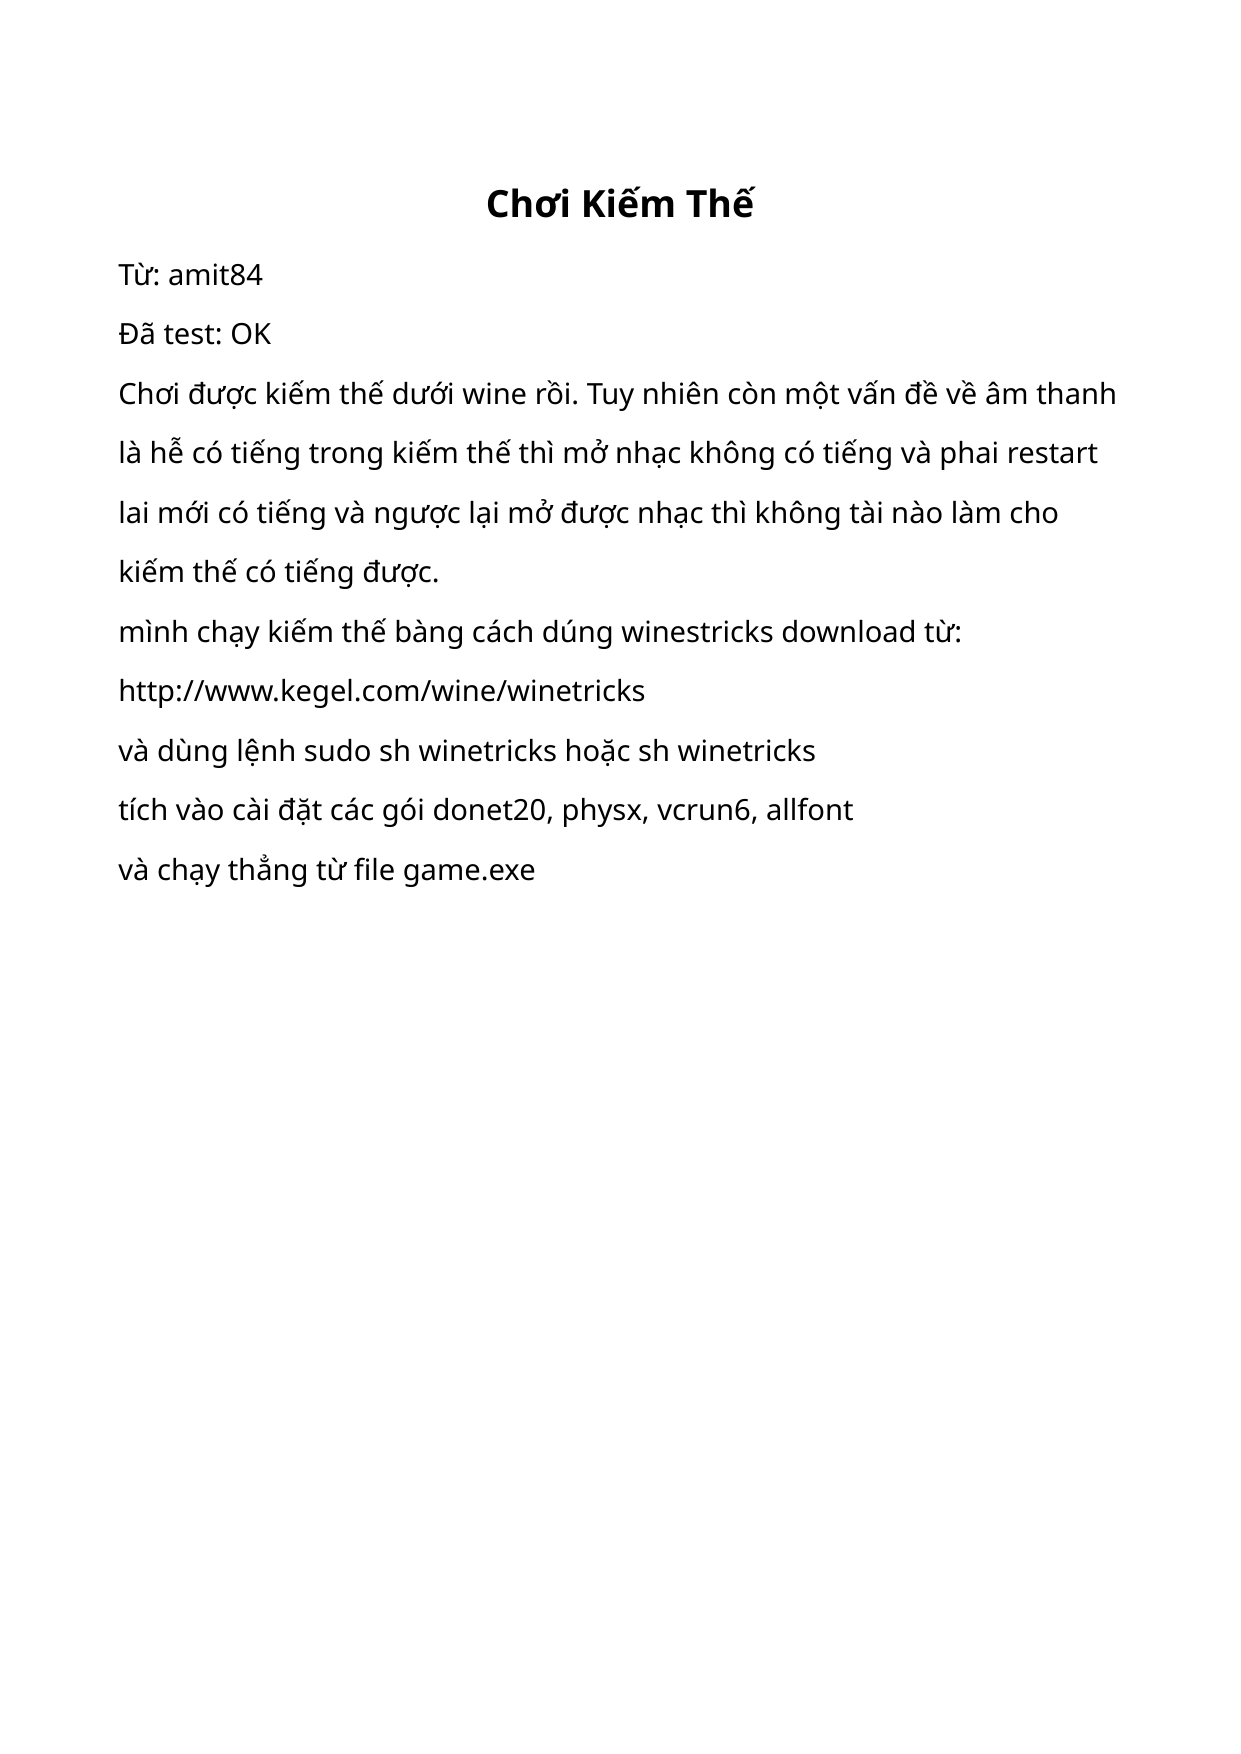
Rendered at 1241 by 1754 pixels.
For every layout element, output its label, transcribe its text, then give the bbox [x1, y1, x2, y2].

text Đã test: OK [118, 314, 1122, 353]
text Chơi Kiếm Thế [118, 178, 1122, 229]
text Chơi được kiếm thế dưới wine rồi. Tuy nhiên còn một vấn đề về âm thanh là hễ có tiếng trong kiếm thế thì mở nhạc không có tiếng và phai restart lai mới có tiếng và ngược lại mở được nhạc thì không tài nào làm cho kiếm thế có tiếng được. mình chạy kiếm thế bàng cách dúng winestricks download từ: http://www.kegel.com/wine/winetricks và dùng lệnh sudo sh winetricks hoặc sh winetricks tích vào cài đặt các gói donet20, physx, vcrun6, allfont và chạy thẳng từ file game.exe [118, 373, 1122, 889]
text Từ: amit84 [118, 254, 1122, 294]
